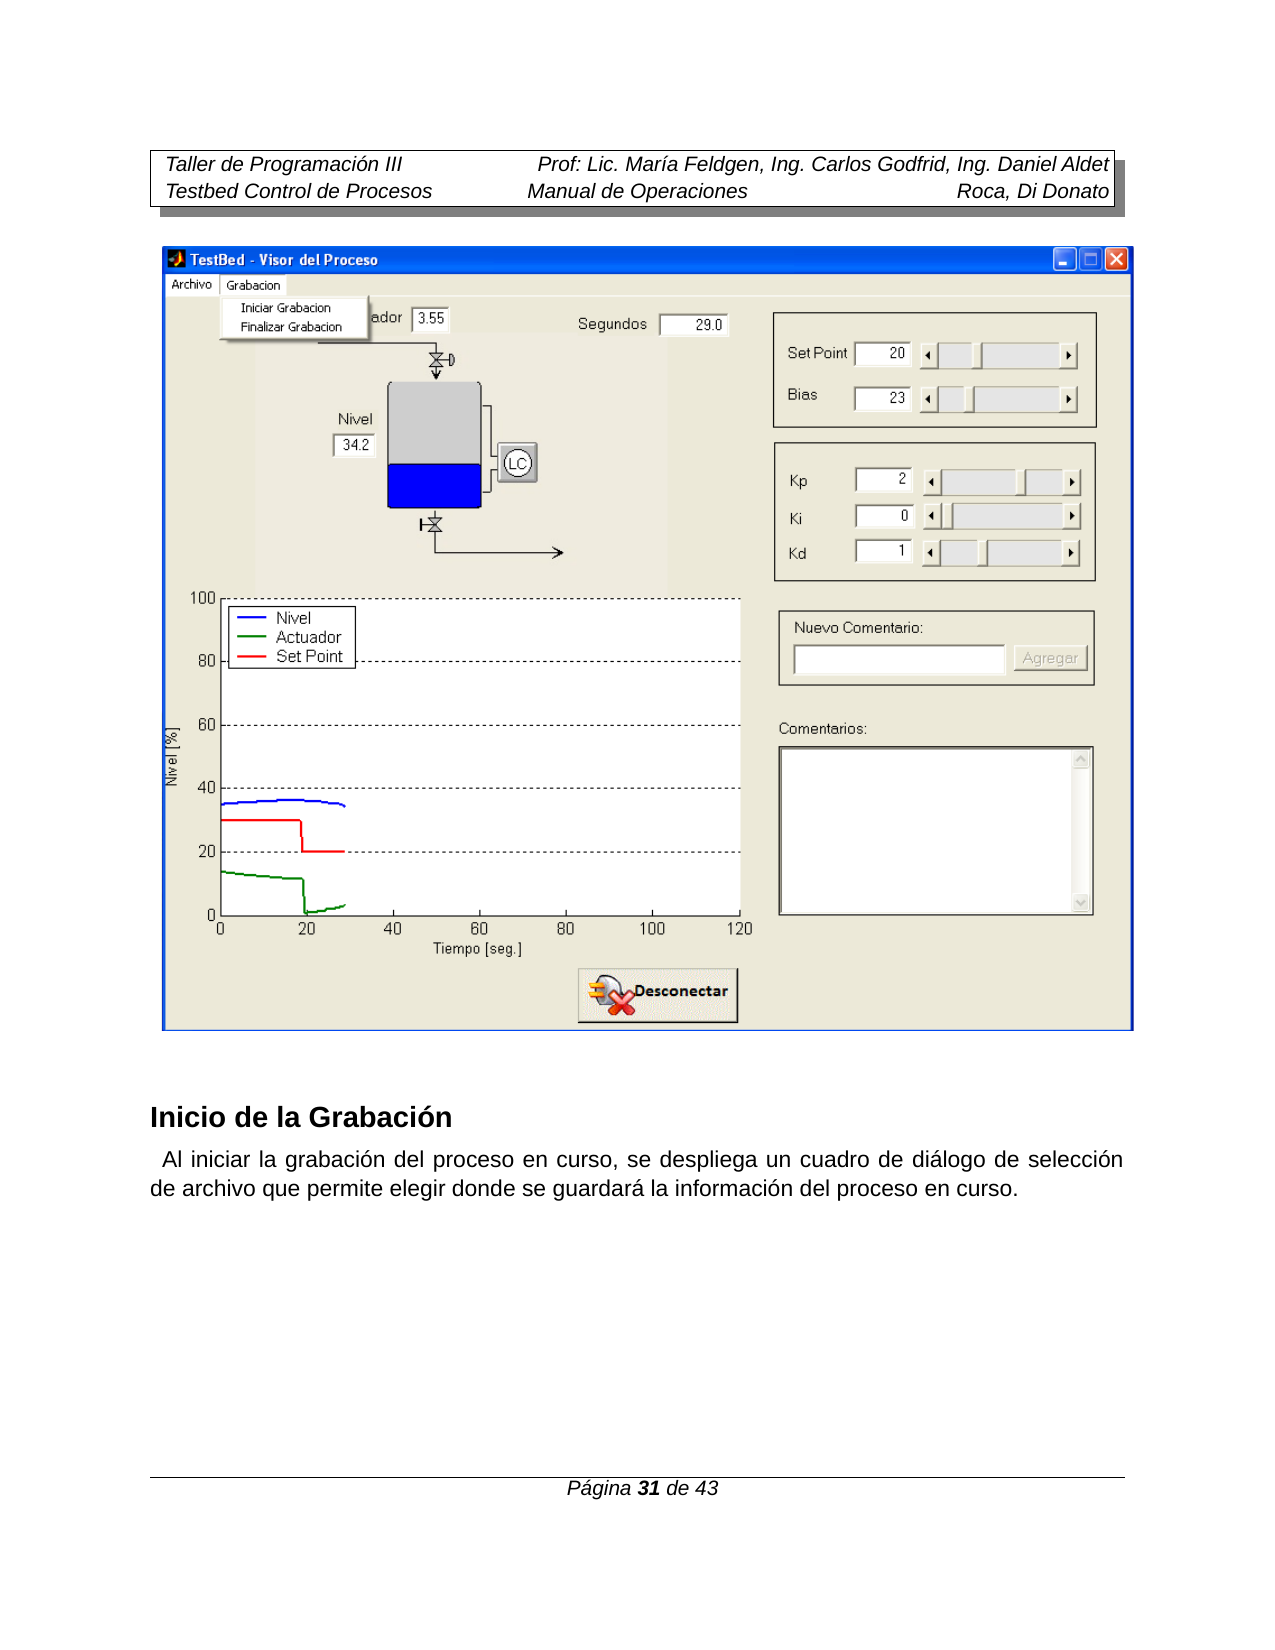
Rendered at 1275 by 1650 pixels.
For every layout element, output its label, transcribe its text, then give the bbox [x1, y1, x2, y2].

picture [161, 246, 1134, 1031]
subtitle Inicio de la Grabación [150, 1101, 1125, 1134]
text Al iniciar la grabación del proceso en curso, se despliega un cuadro de diálogo de selección de archivo que permite elegir donde se guardará la información del proceso en curso. [150, 1147, 1125, 1202]
